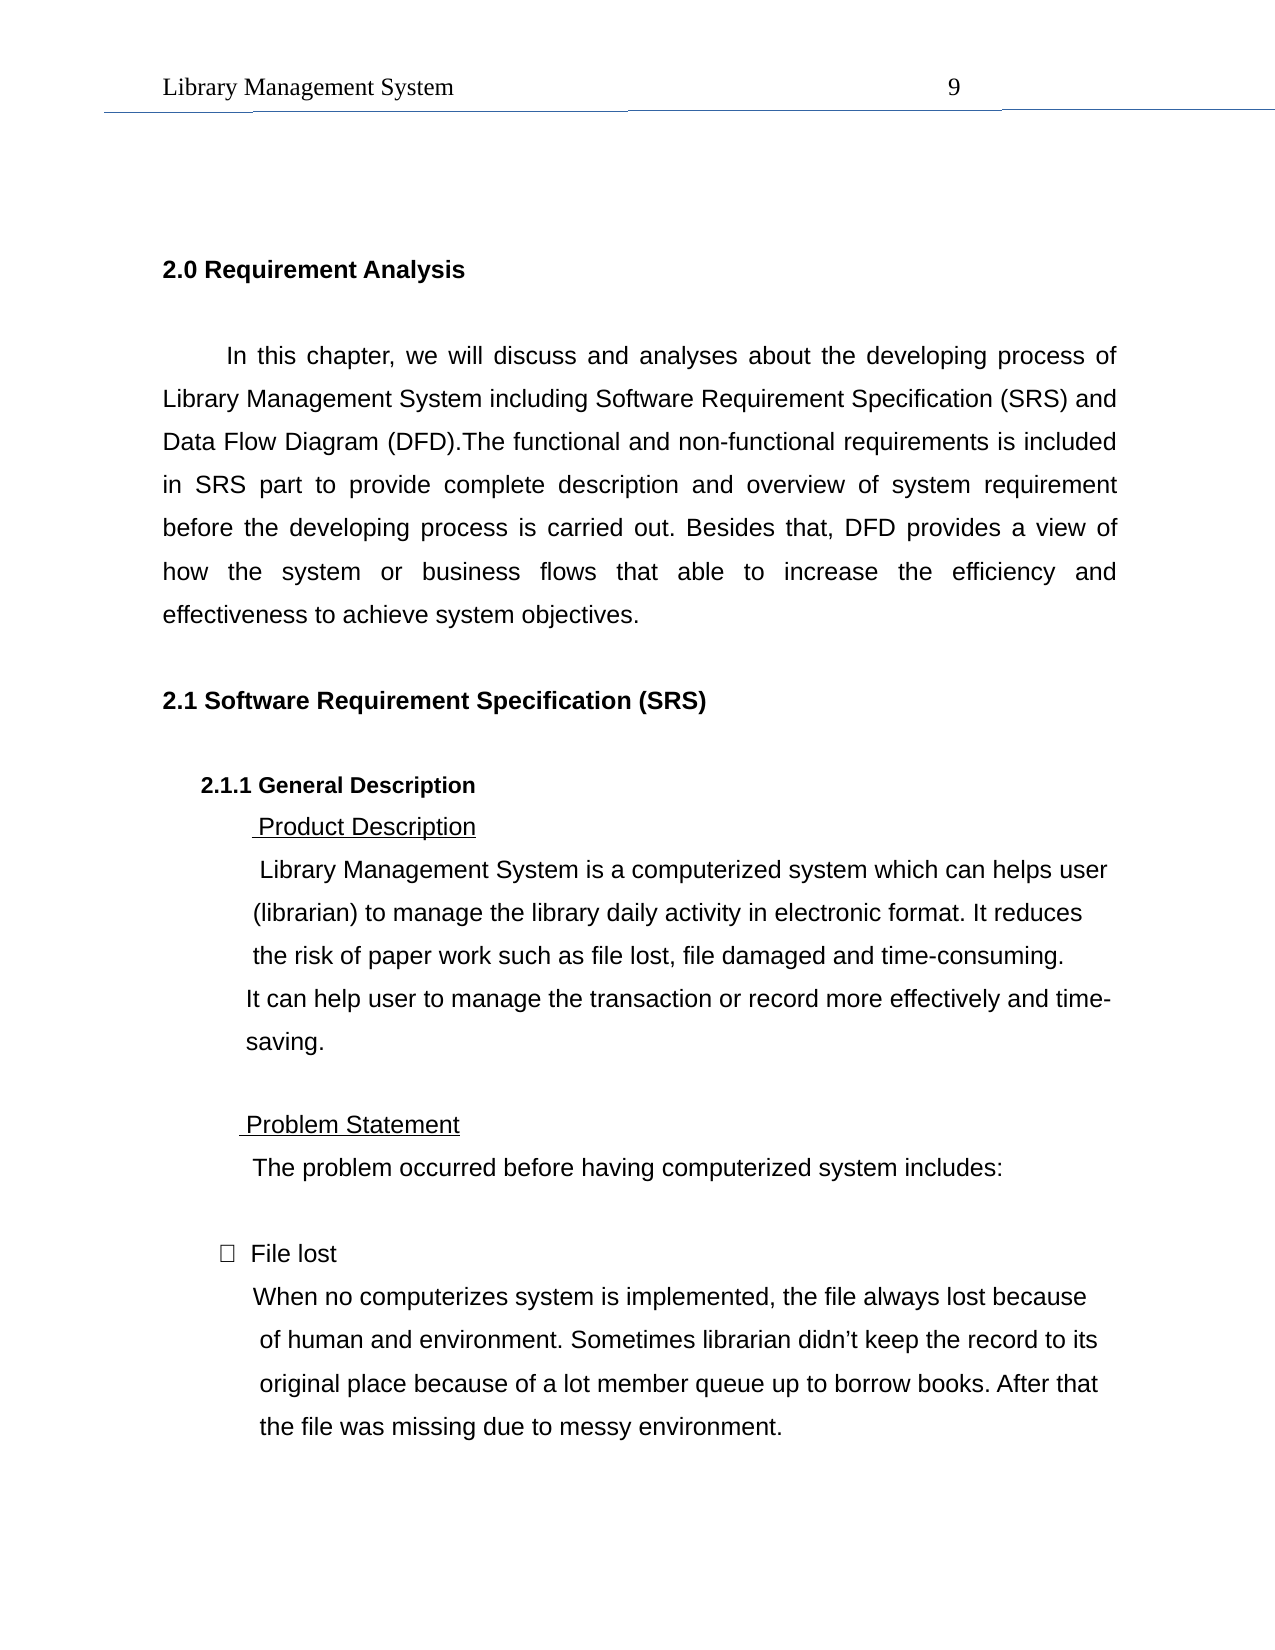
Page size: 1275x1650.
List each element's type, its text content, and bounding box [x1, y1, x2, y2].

text (librarian) to manage the library daily activity in electronic format. It reduces [162, 898, 1119, 927]
text 2.0 Requirement Analysis [162, 255, 1119, 283]
text Library Management System is a computerized system which can helps user [162, 855, 1119, 883]
text 2.1.1 General Description [162, 772, 1119, 798]
text  File lost [162, 1239, 1119, 1268]
text Problem Statement [162, 1110, 1119, 1139]
text saving. [162, 1027, 1119, 1056]
text original place because of a lot member queue up to borrow books. After that [162, 1369, 1119, 1397]
text of human and environment. Sometimes librarian didn’t keep the record to its [162, 1326, 1119, 1354]
text When no computerizes system is implemented, the file always lost because [162, 1282, 1119, 1311]
text the file was missing due to messy environment. [162, 1412, 1119, 1441]
text In this chapter, we will discuss and analyses about the developing process of Library Management System including Software Requirement Specification (SRS) and Data Flow Diagram (DFD).The functional and non-functional requirements is included in SRS part to provide complete description and overview of system requirement before the developing process is carried out. Besides that, DFD provides a view of how the system or business flows that able to increase the efficiency and effectiveness to achieve system objectives. [162, 341, 1119, 628]
text The problem occurred before having computerized system includes: [162, 1153, 1119, 1182]
text It can help user to manage the transaction or record more effectively and time- [162, 984, 1119, 1013]
text 2.1 Software Requirement Specification (SRS) [162, 686, 1119, 715]
text the risk of paper work such as file lost, file damaged and time-consuming. [162, 941, 1119, 970]
text Product Description [162, 812, 1119, 840]
